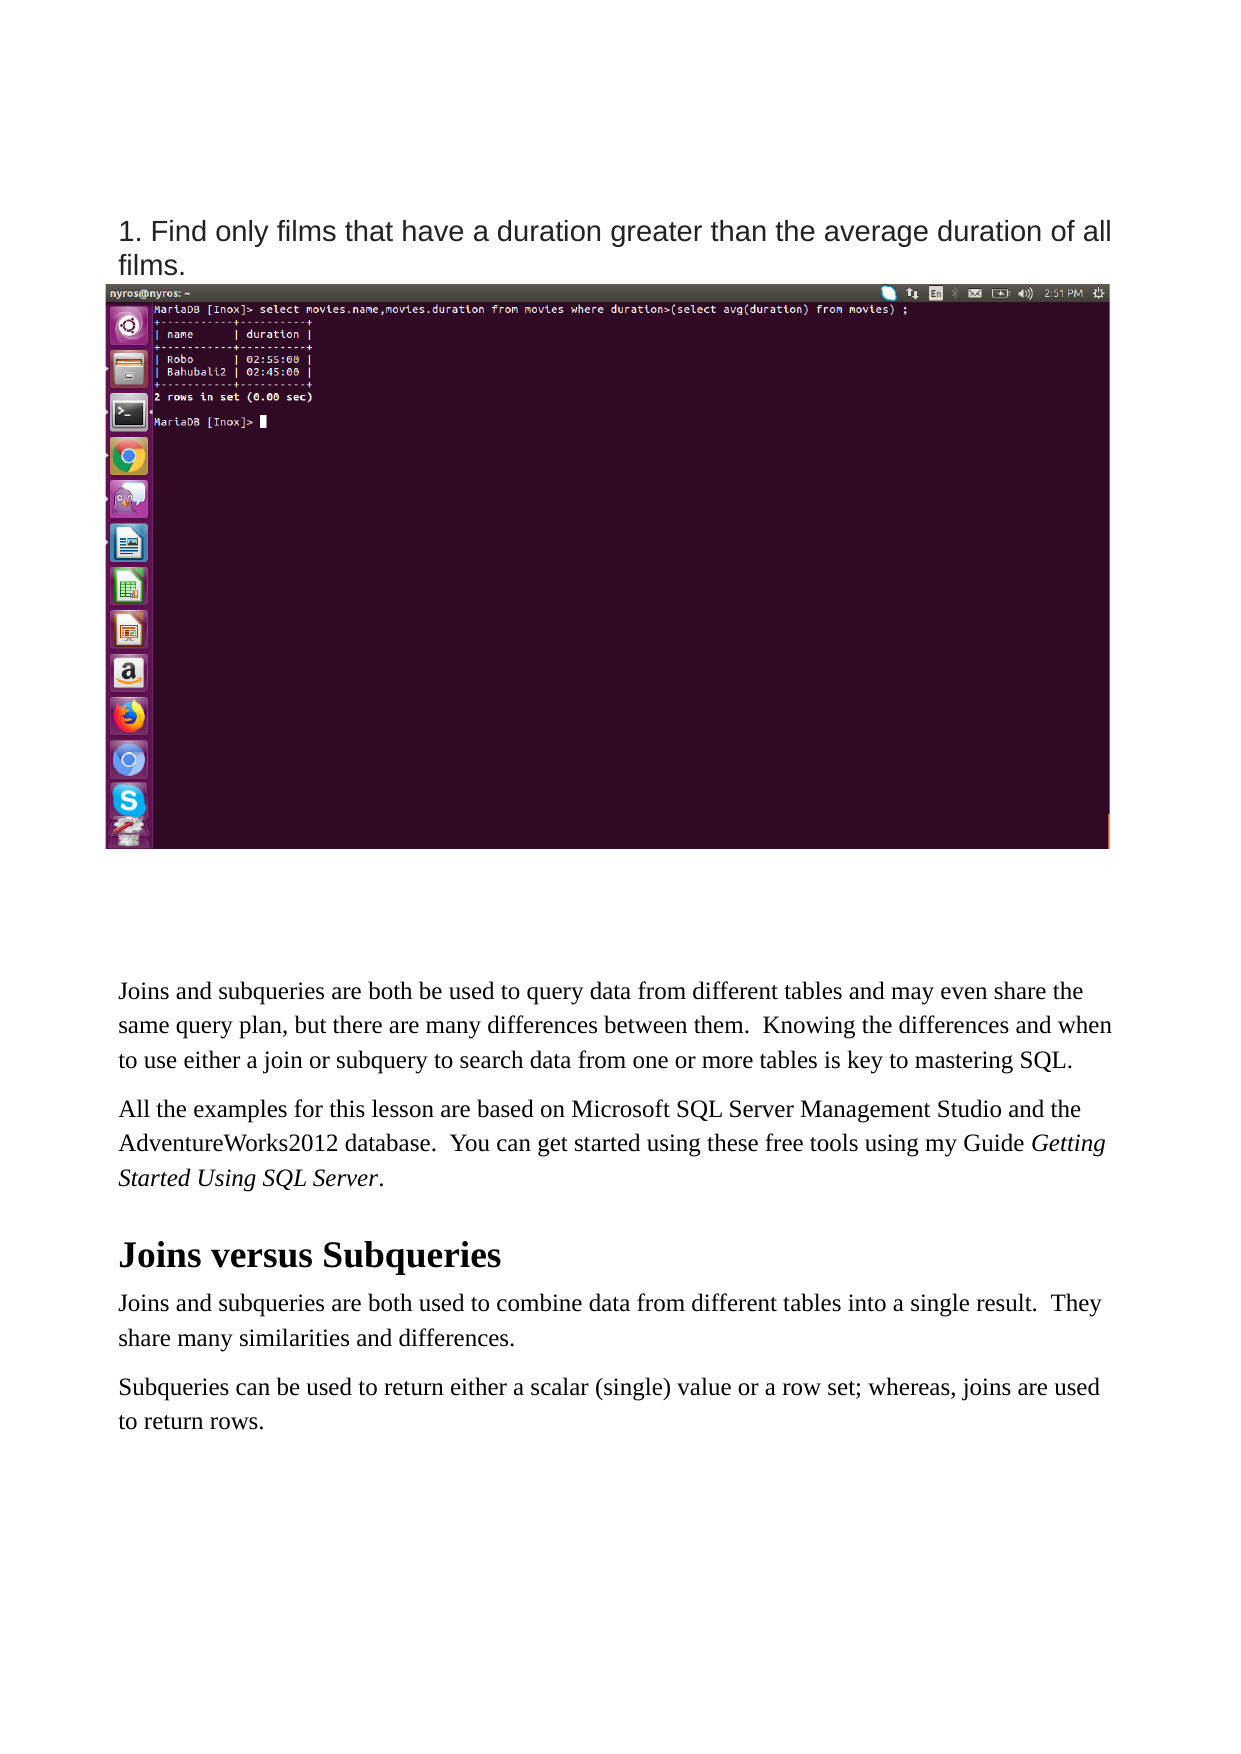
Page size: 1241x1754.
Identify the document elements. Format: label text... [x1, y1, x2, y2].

text All the examples for this lesson are based on Microsoft SQL Server Management Studio and the AdventureWorks2012 database. You can get started using these free tools using my Guide Getting Started Using SQL Server. [118, 1094, 1122, 1191]
text 1. Find only films that have a duration greater than the average duration of all films. [118, 214, 1122, 281]
picture [105, 284, 1110, 849]
subtitle Joins versus Subqueries [118, 1233, 1122, 1276]
text Joins and subqueries are both be used to query data from different tables and may even share the same query plan, but there are many differences between them. Knowing the differences and when to use either a join or subquery to search data from one or more tables is key to mastering SQL. [118, 976, 1122, 1073]
text Subqueries can be used to return either a scalar (single) value or a row set; whereas, joins are used to return rows. [118, 1372, 1122, 1435]
text Joins and subqueries are both used to combine data from different tables into a single result. They share many similarities and differences. [118, 1288, 1122, 1351]
